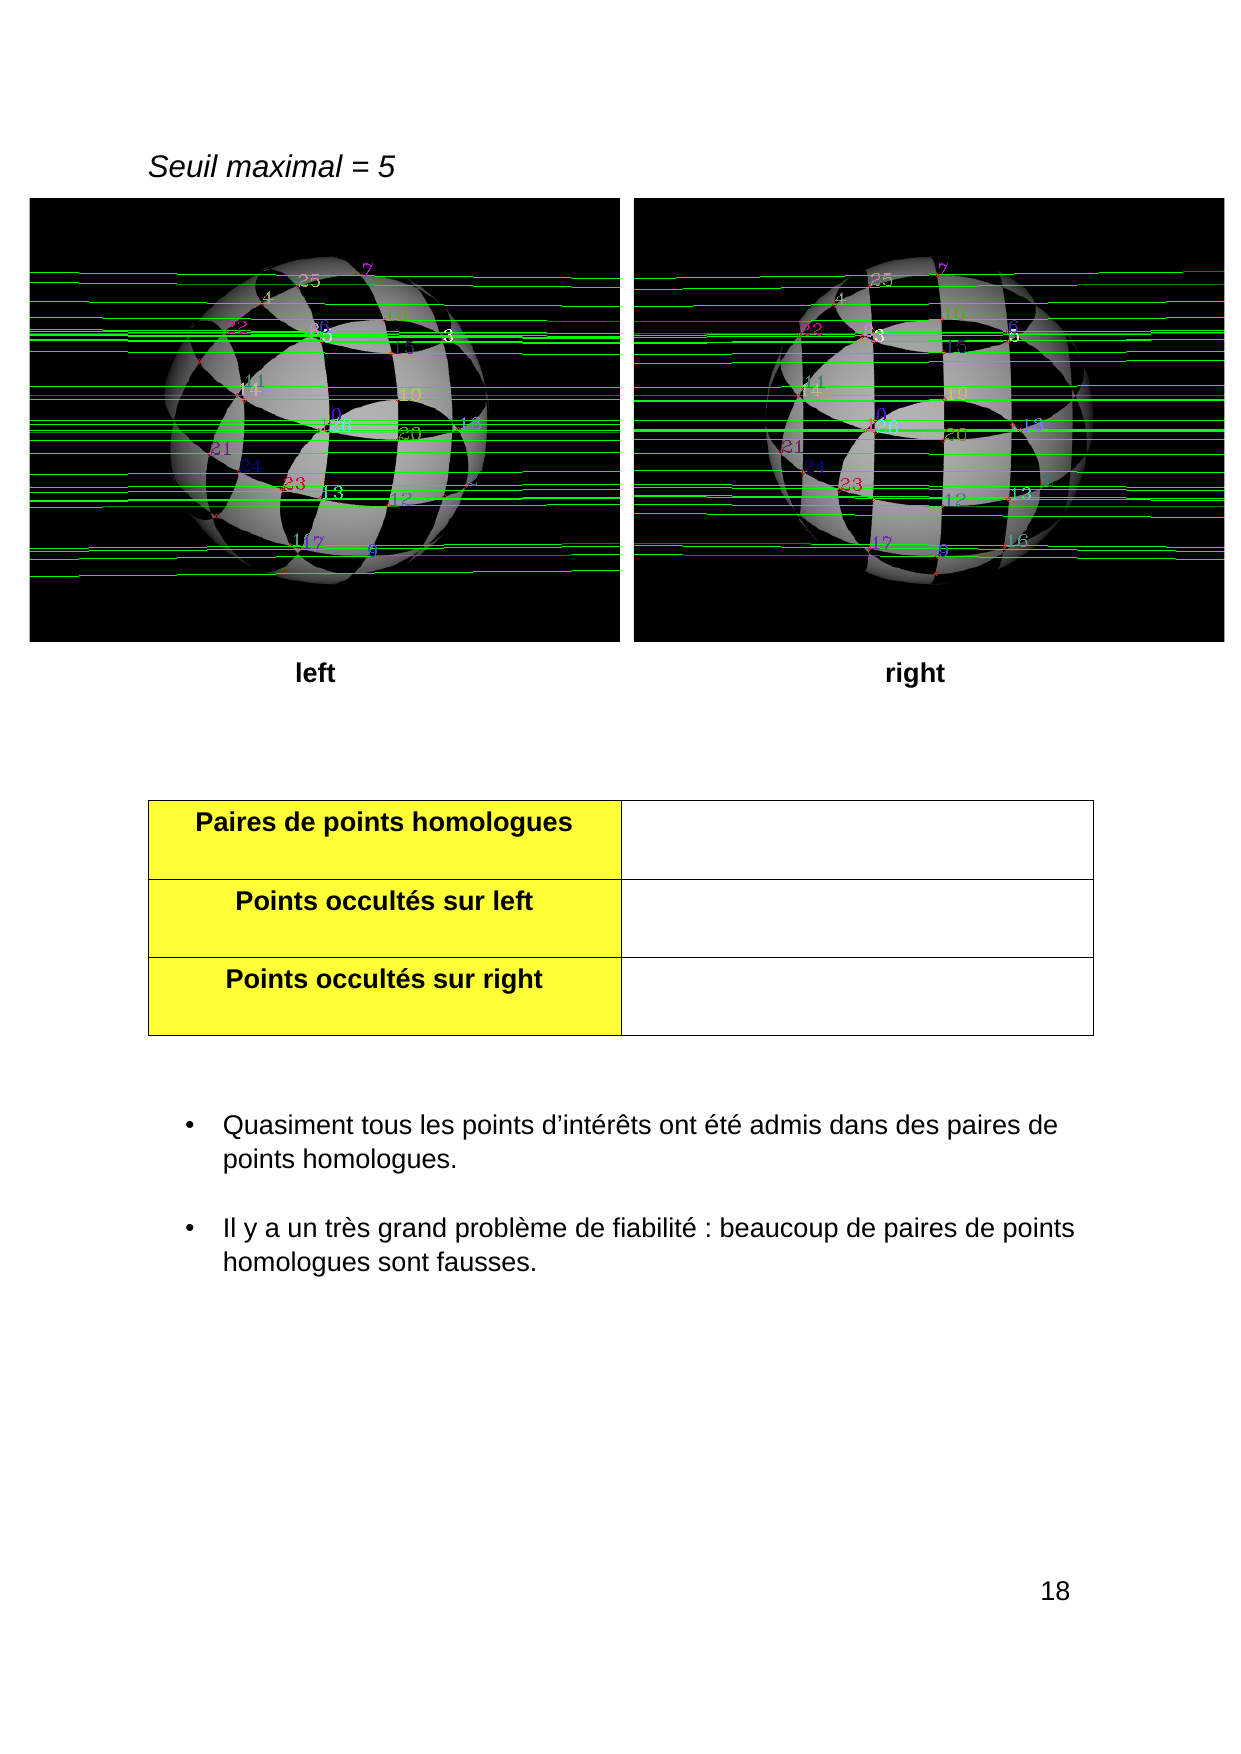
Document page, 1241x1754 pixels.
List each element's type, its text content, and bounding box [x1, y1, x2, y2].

text Seuil maximal = 5 [148, 148, 1093, 183]
picture [29, 198, 620, 642]
table_cell Points occultés sur right [149, 958, 621, 1035]
table_header Paires de points homologues [149, 801, 621, 879]
list Il y a un très grand problème de fiabilité : beaucoup de paires de points homologues sont fausses. [185, 1212, 1093, 1277]
text left right [148, 199, 1093, 688]
table_cell [622, 958, 1093, 1035]
table_cell Points occultés sur left [149, 880, 621, 957]
list Quasiment tous les points d’intérêts ont été admis dans des paires de points homologues. [185, 1109, 1093, 1174]
picture [633, 198, 1225, 642]
table_header [622, 801, 1093, 879]
table_cell [622, 880, 1093, 957]
